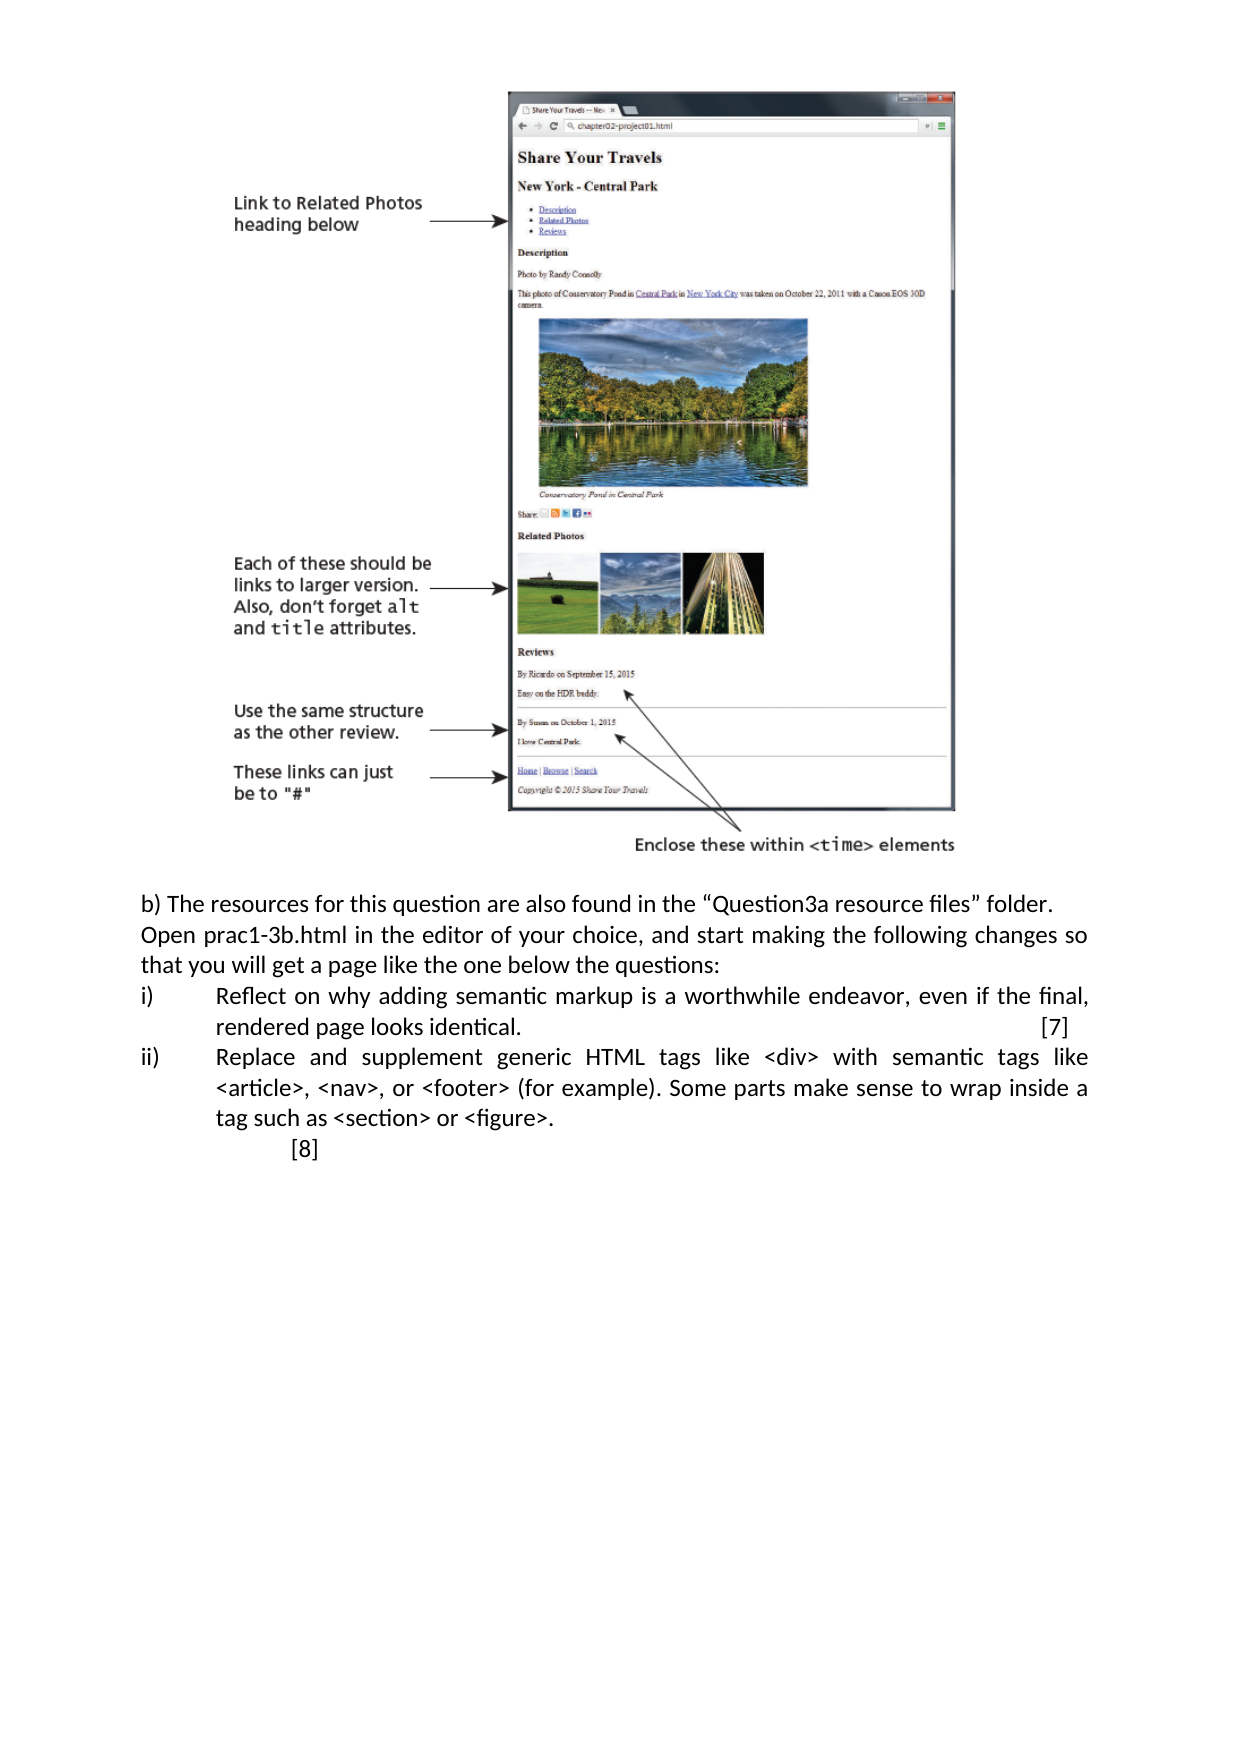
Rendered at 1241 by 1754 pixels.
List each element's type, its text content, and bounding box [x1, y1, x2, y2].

list Reflect on why adding semantic markup is a worthwhile endeavor, even if the final, rendered page looks identical. [7] [141, 980, 1090, 1041]
text b) The resources for this question are also found in the “Question3a resource files” folder. [141, 888, 1090, 919]
list Replace and supplement generic HTML tags like <div> with semantic tags like <article>, <nav>, or <footer> (for example). Some parts make sense to wrap inside a tag such as <section> or <figure>. [8] [141, 1041, 1090, 1163]
text Open prac1-3b.html in the editor of your choice, and start making the following changes so that you will get a page like the one below the questions: [141, 919, 1090, 980]
